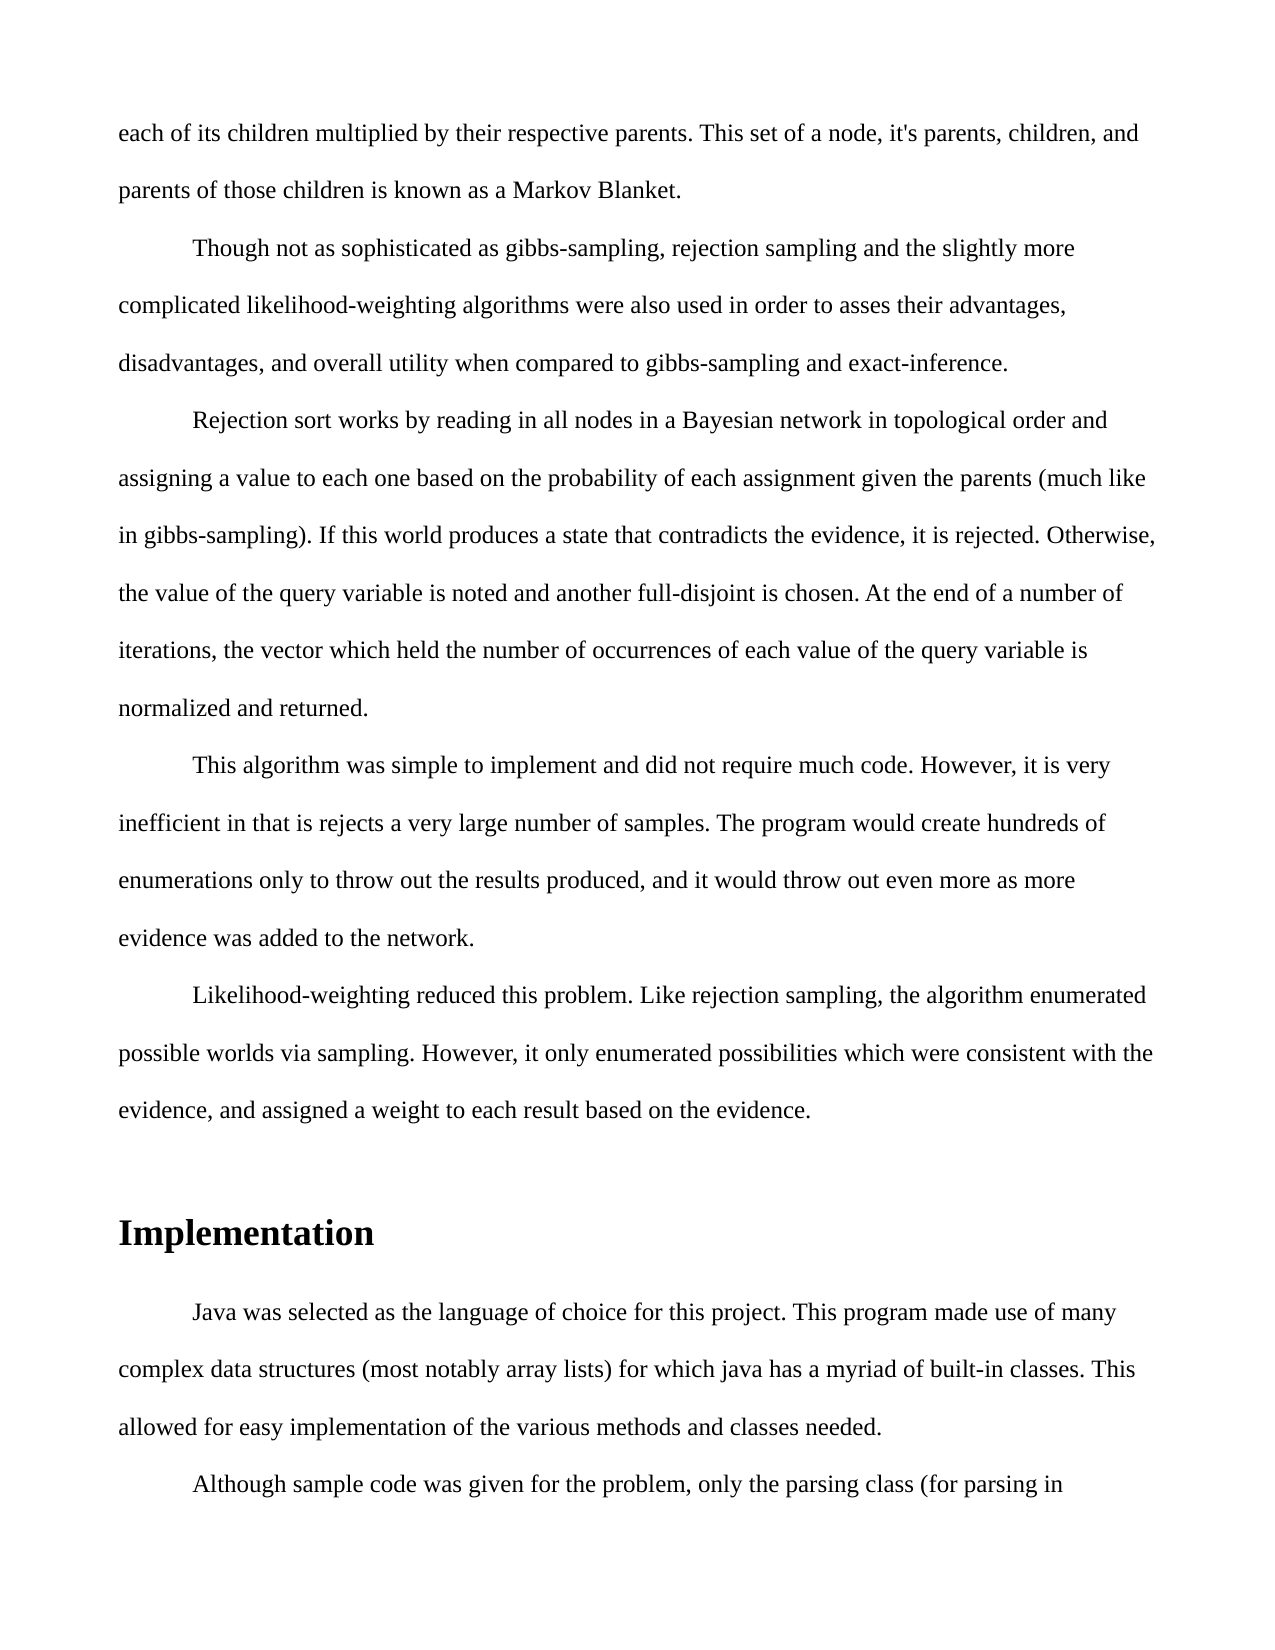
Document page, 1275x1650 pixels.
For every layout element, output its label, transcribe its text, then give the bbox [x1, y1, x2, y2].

text Likelihood-weighting reduced this problem. Like rejection sampling, the algorithm enumerated possible worlds via sampling. However, it only enumerated possibilities which were consistent with the evidence, and assigned a weight to each result based on the evidence. [118, 981, 1157, 1124]
text Java was selected as the language of choice for this project. This program made use of many complex data structures (most notably array lists) for which java has a myriad of built-in classes. This allowed for easy implementation of the various methods and classes needed. [118, 1297, 1157, 1441]
text Although sample code was given for the problem, only the parsing class (for parsing in [118, 1469, 1157, 1498]
text Though not as sophisticated as gibbs-sampling, rejection sampling and the slightly more complicated likelihood-weighting algorithms were also used in order to asses their advantages, disadvantages, and overall utility when compared to gibbs-sampling and exact-inference. [118, 233, 1157, 377]
text Rejection sort works by reading in all nodes in a Bayesian network in topological order and assigning a value to each one based on the probability of each assignment given the parents (much like in gibbs-sampling). If this world produces a state that contradicts the evidence, it is rejected. Otherwise, the value of the query variable is noted and another full-disjoint is chosen. At the end of a number of iterations, the vector which held the number of occurrences of each value of the query variable is normalized and returned. [118, 406, 1157, 722]
text This algorithm was simple to implement and did not require much code. However, it is very inefficient in that is rejects a very large number of samples. The program would create hundreds of enumerations only to throw out the results produced, and it would throw out even more as more evidence was added to the network. [118, 751, 1157, 952]
text each of its children multiplied by their respective parents. This set of a node, it's parents, children, and parents of those children is known as a Markov Blanket. [118, 118, 1157, 204]
text Implementation [118, 1211, 1157, 1254]
